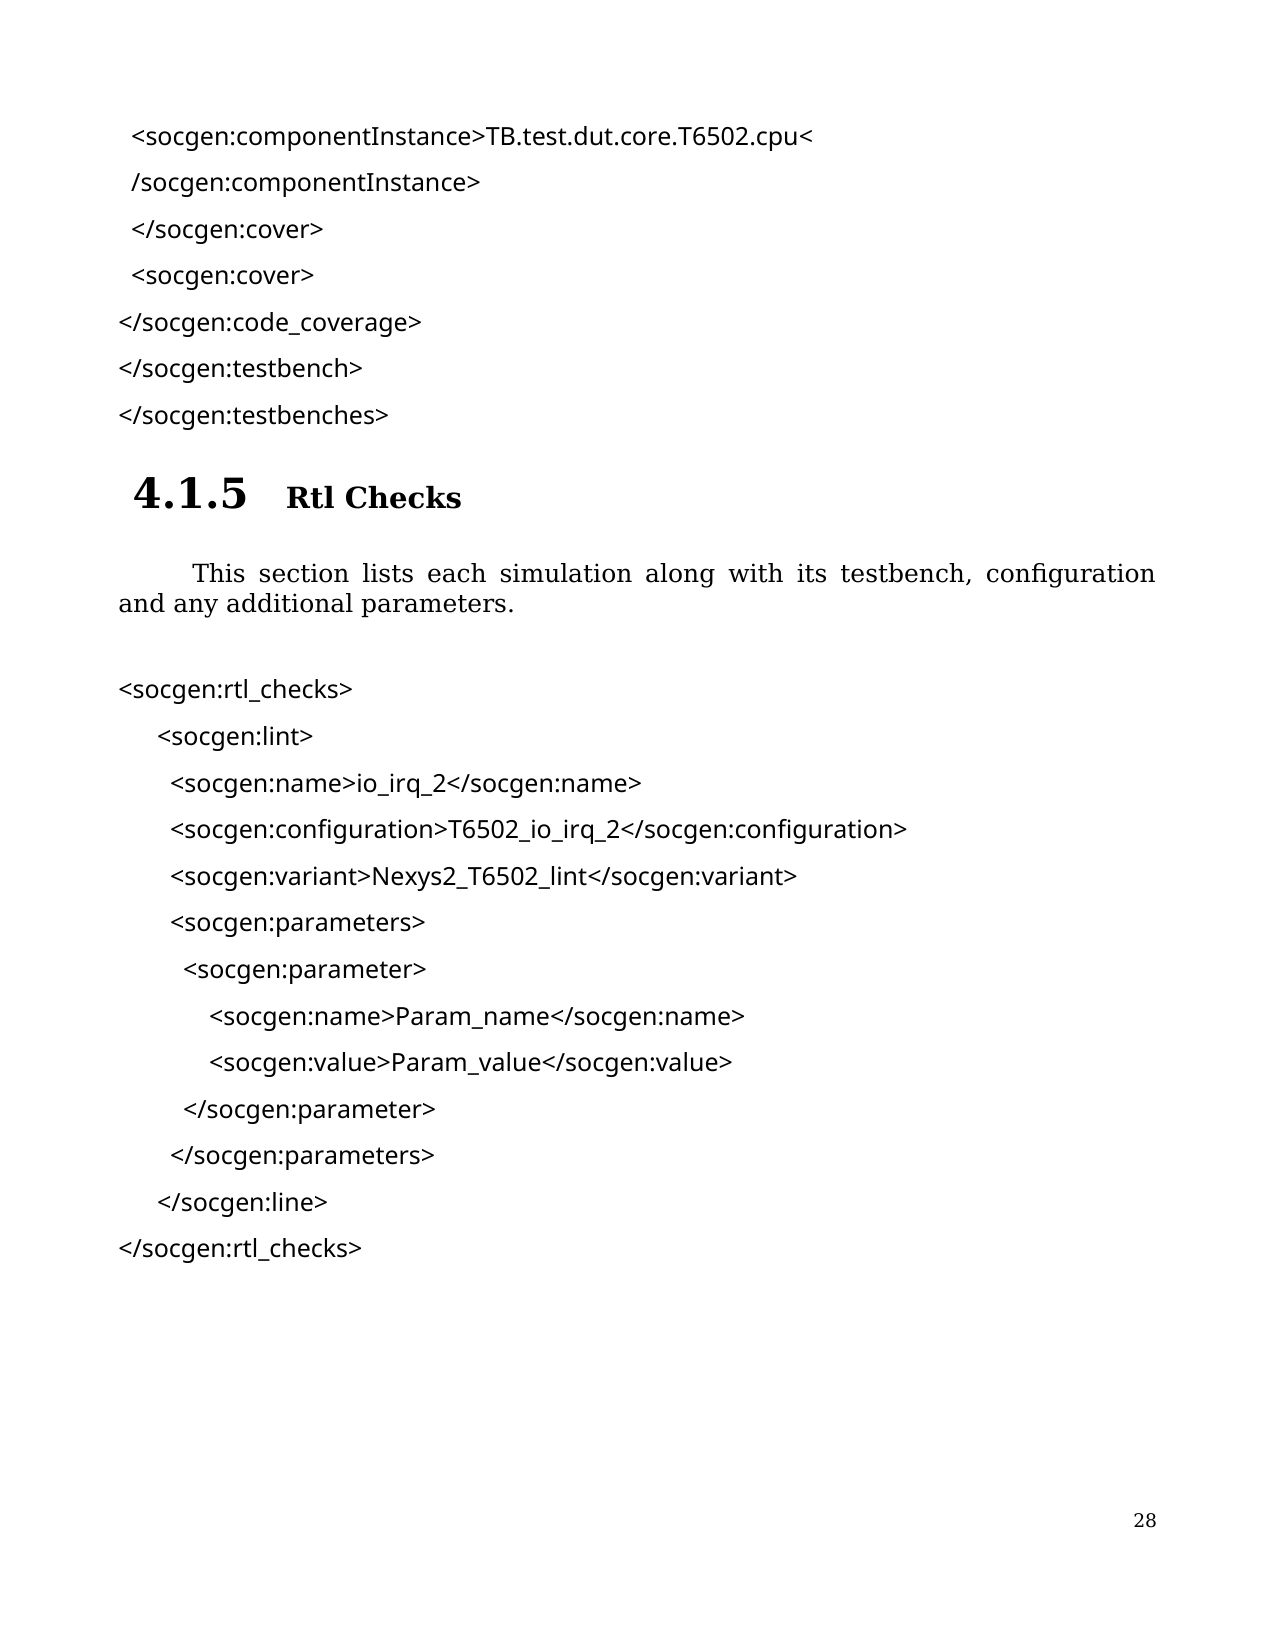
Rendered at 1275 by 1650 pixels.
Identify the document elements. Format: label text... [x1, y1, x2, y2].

text <socgen:variant>Nexys2_T6502_lint</socgen:variant> [118, 858, 1157, 892]
subtitle Rtl Checks [118, 469, 1157, 518]
text </socgen:line> [118, 1184, 1157, 1218]
text <socgen:rtl_checks> [118, 672, 1157, 706]
text <socgen:parameters> [118, 905, 1157, 939]
text <socgen:configuration>T6502_io_irq_2</socgen:configuration> [118, 812, 1157, 846]
text <socgen:name>Param_name</socgen:name> [118, 998, 1157, 1032]
text </socgen:rtl_checks> [118, 1231, 1157, 1265]
text </socgen:parameter> [118, 1091, 1157, 1125]
text /socgen:componentInstance> [118, 165, 1157, 199]
text </socgen:testbench> [118, 351, 1157, 385]
text <socgen:componentInstance>TB.test.dut.core.T6502.cpu< [118, 118, 1157, 152]
text <socgen:cover> [118, 258, 1157, 292]
text <socgen:value>Param_value</socgen:value> [118, 1045, 1157, 1079]
text This section lists each simulation along with its testbench, configuration and any additional parameters. [118, 560, 1157, 618]
text <socgen:lint> [118, 719, 1157, 753]
text </socgen:code_coverage> [118, 304, 1157, 338]
text </socgen:cover> [118, 211, 1157, 245]
text <socgen:name>io_irq_2</socgen:name> [118, 765, 1157, 799]
text </socgen:testbenches> [118, 397, 1157, 432]
text </socgen:parameters> [118, 1138, 1157, 1172]
text <socgen:parameter> [118, 952, 1157, 986]
